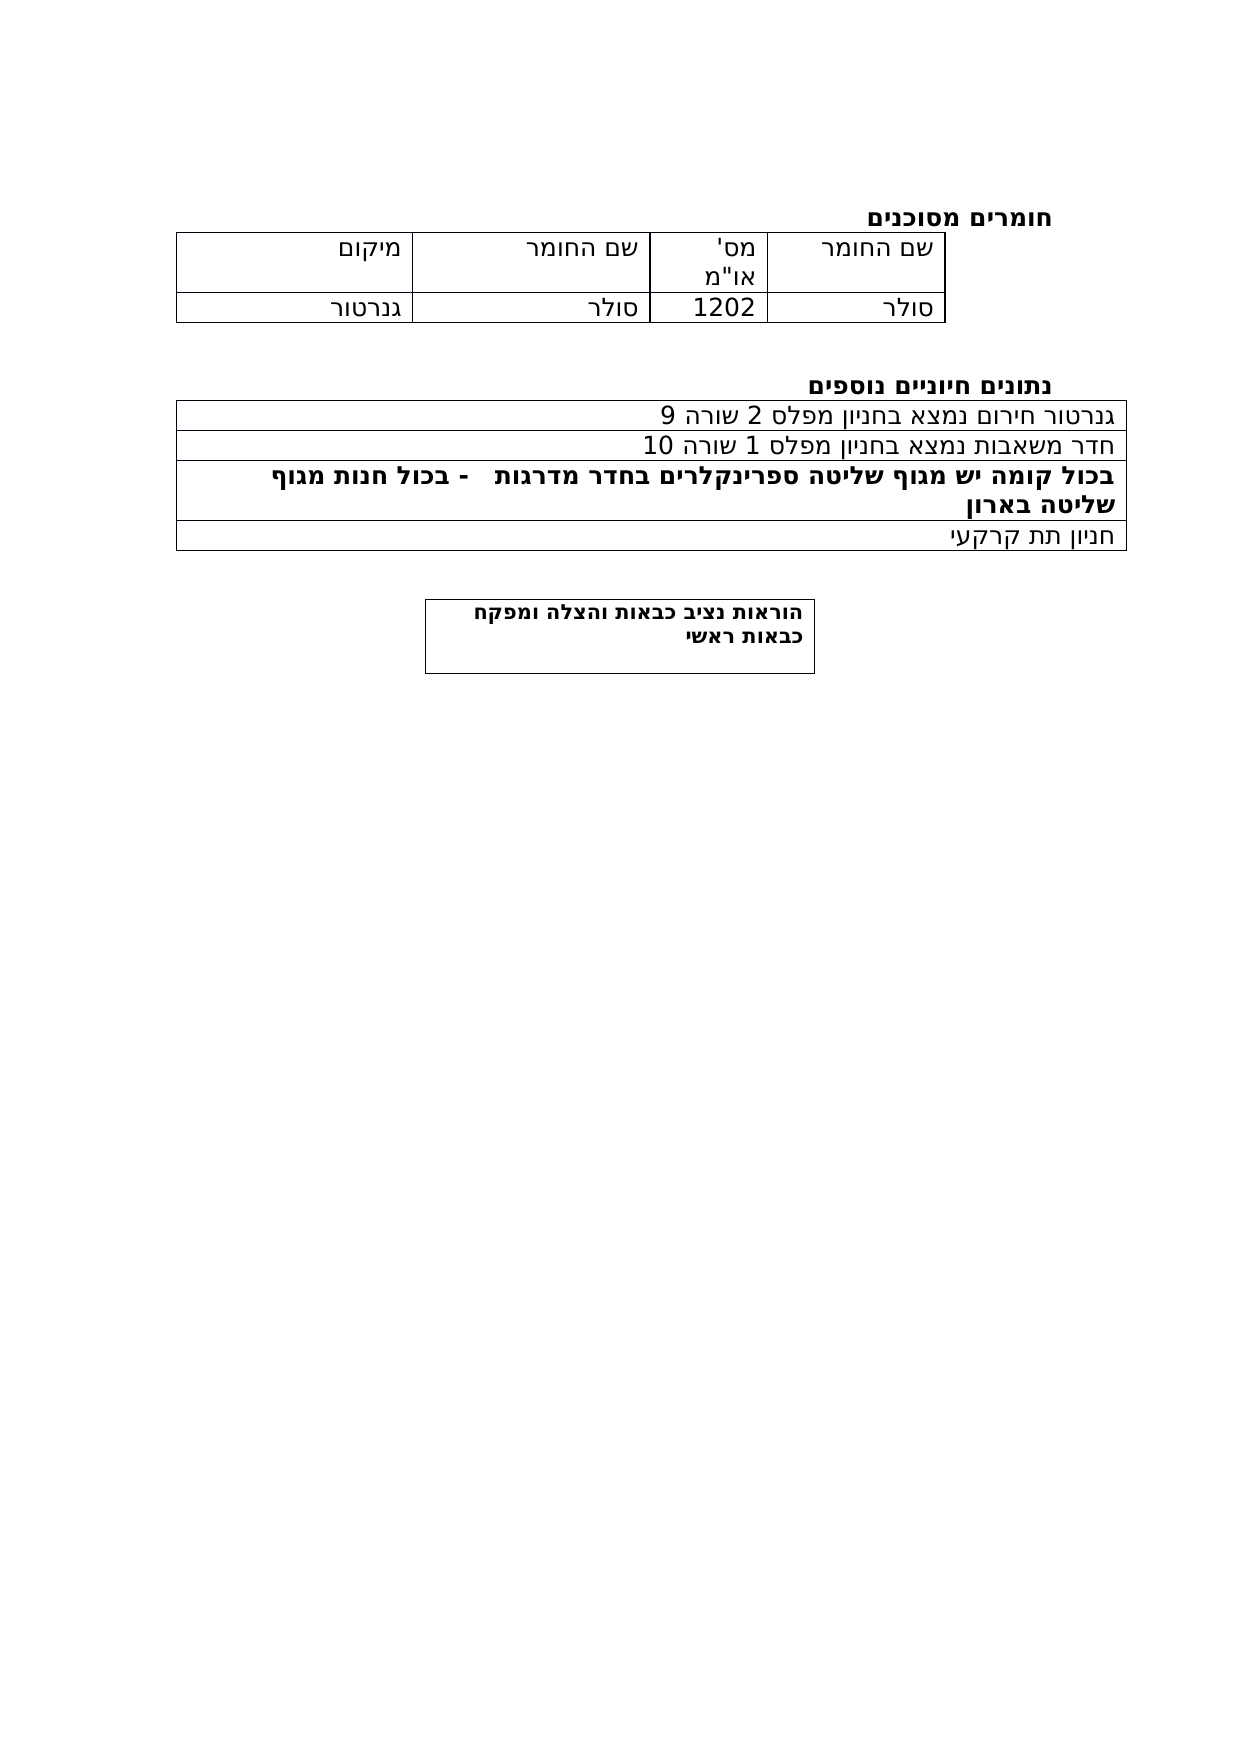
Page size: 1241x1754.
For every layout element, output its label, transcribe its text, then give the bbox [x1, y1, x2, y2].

table_header מיקום [177, 233, 412, 292]
table_cell חניון תת קרקעי [177, 521, 1126, 550]
table_header גנרטור חירום נמצא בחניון מפלס 2 שורה 9 [177, 401, 1126, 430]
table_header שם החומר [413, 233, 649, 292]
table_cell בכול קומה יש מגוף שליטה ספרינקלרים בחדר מדרגות - בכול חנות מגוף שליטה בארון [177, 461, 1126, 520]
table_header הוראות נציב כבאות והצלה ומפקח כבאות ראשי [426, 600, 814, 672]
table_cell גנרטור [177, 293, 412, 322]
table_cell חדר משאבות נמצא בחניון מפלס 1 שורה 10 [177, 431, 1126, 460]
table_cell סולר [768, 293, 944, 322]
table_header מס' או"מ [651, 233, 767, 292]
text נתונים חיוניים נוספים [187, 371, 1053, 400]
text חומרים מסוכנים [187, 203, 1053, 232]
table_header שם החומר [768, 233, 944, 292]
table_cell סולר [413, 293, 649, 322]
table_cell 1202 [651, 293, 767, 322]
